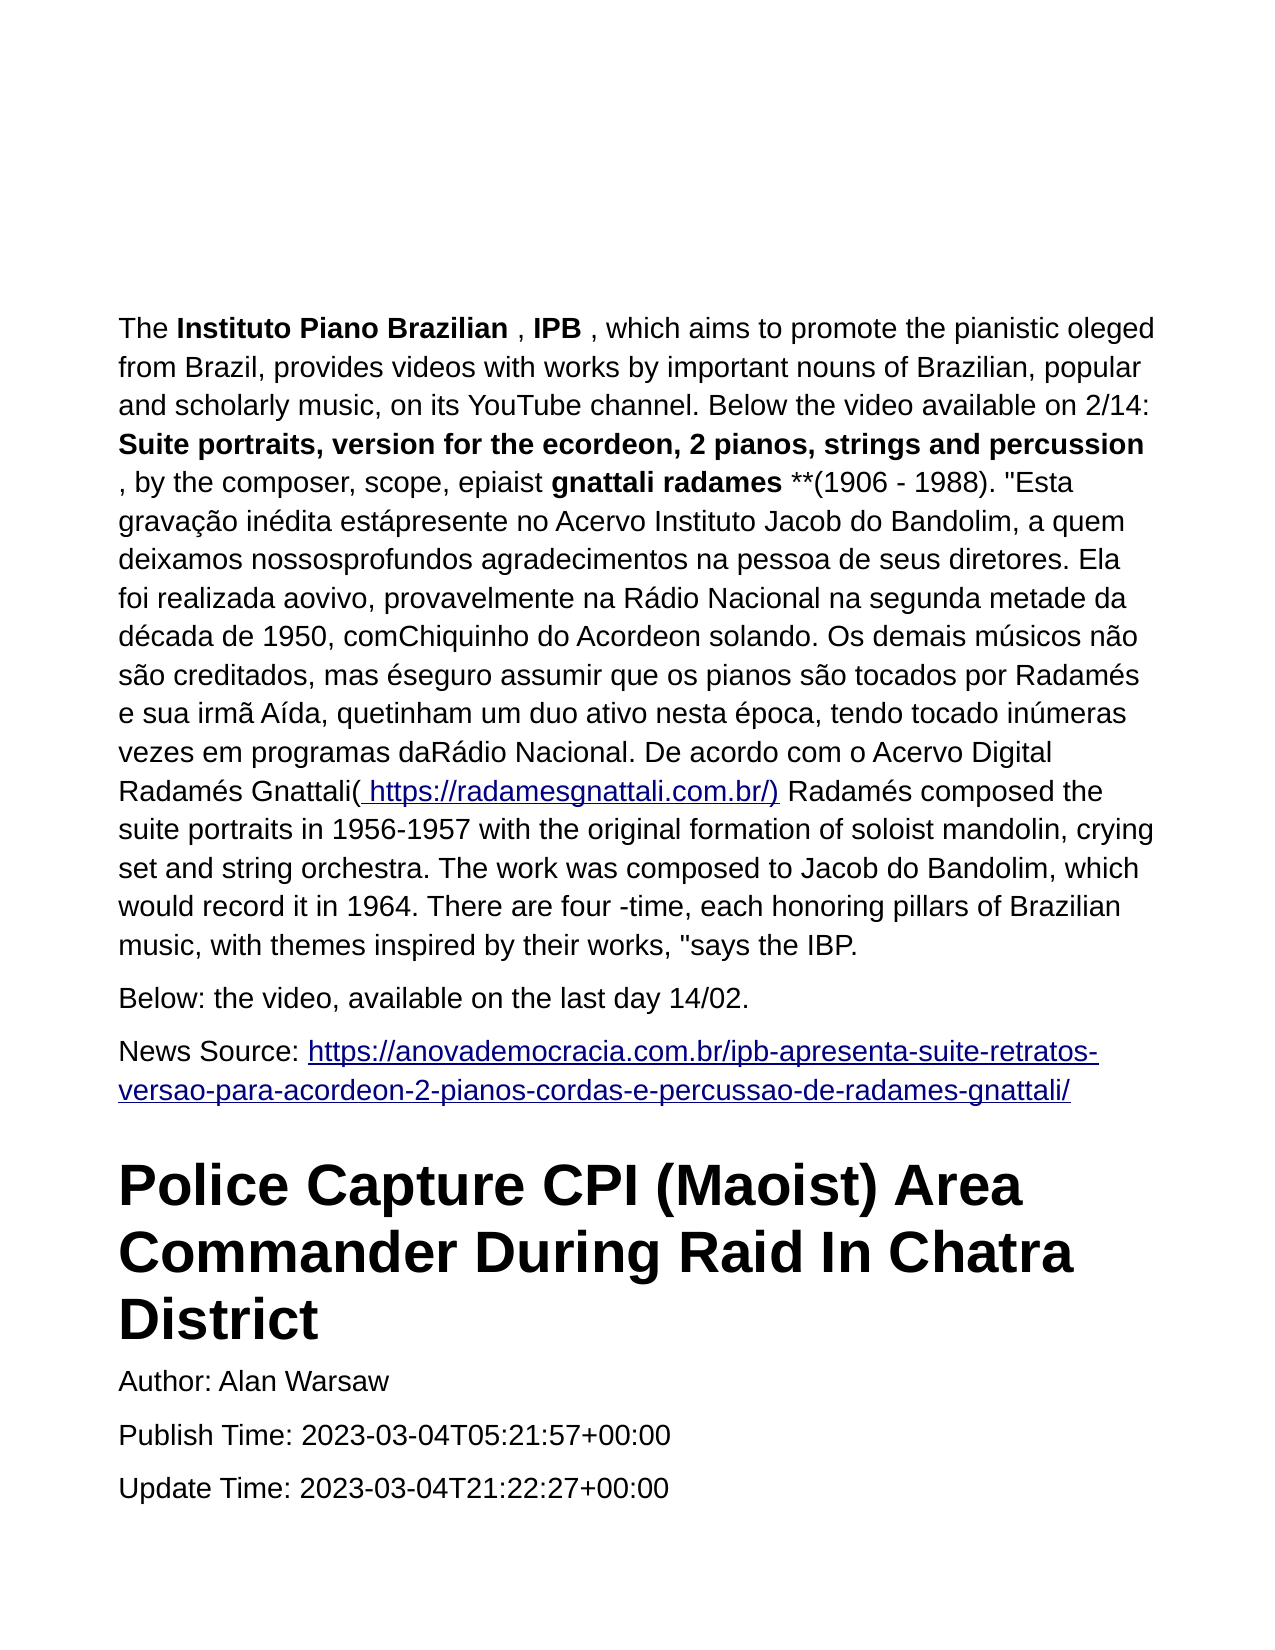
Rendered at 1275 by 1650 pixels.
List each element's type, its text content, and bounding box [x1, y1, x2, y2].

text Author: Alan Warsaw [118, 1364, 1157, 1398]
text News Source: https://anovademocracia.com.br/ipb-apresenta-suite-retratos-versao-para-acordeon-2-pianos-cordas-e-percussao-de-radames-gnattali/ [118, 1034, 1157, 1106]
text The Instituto Piano Brazilian , IPB , which aims to promote the pianistic oleged from Brazil, provides videos with works by important nouns of Brazilian, popular and scholarly music, on its YouTube channel. Below the video available on 2/14: Suite portraits, version for the ecordeon, 2 pianos, strings and percussion , by the composer, scope, epiaist gnattali radames **(1906 - 1988). "Esta gravação inédita estápresente no Acervo Instituto Jacob do Bandolim, a quem deixamos nossosprofundos agradecimentos na pessoa de seus diretores. Ela foi realizada aovivo, provavelmente na Rádio Nacional na segunda metade da década de 1950, comChiquinho do Acordeon solando. Os demais músicos não são creditados, mas éseguro assumir que os pianos são tocados por Radamés e sua irmã Aída, quetinham um duo ativo nesta época, tendo tocado inúmeras vezes em programas daRádio Nacional. De acordo com o Acervo Digital Radamés Gnattali( https://radamesgnattali.com.br/) Radamés composed the suite portraits in 1956-1957 with the original formation of soloist mandolin, crying set and string orchestra. The work was composed to Jacob do Bandolim, which would record it in 1964. There are four -time, each honoring pillars of Brazilian music, with themes inspired by their works, "says the IBP. [118, 118, 1157, 961]
text Update Time: 2023-03-04T21:22:27+00:00 [118, 1471, 1157, 1504]
subtitle Police Capture CPI (Maoist) Area Commander During Raid In Chatra District [118, 1151, 1157, 1352]
text Publish Time: 2023-03-04T05:21:57+00:00 [118, 1417, 1157, 1451]
text Below: the video, available on the last day 14/02. [118, 981, 1157, 1014]
